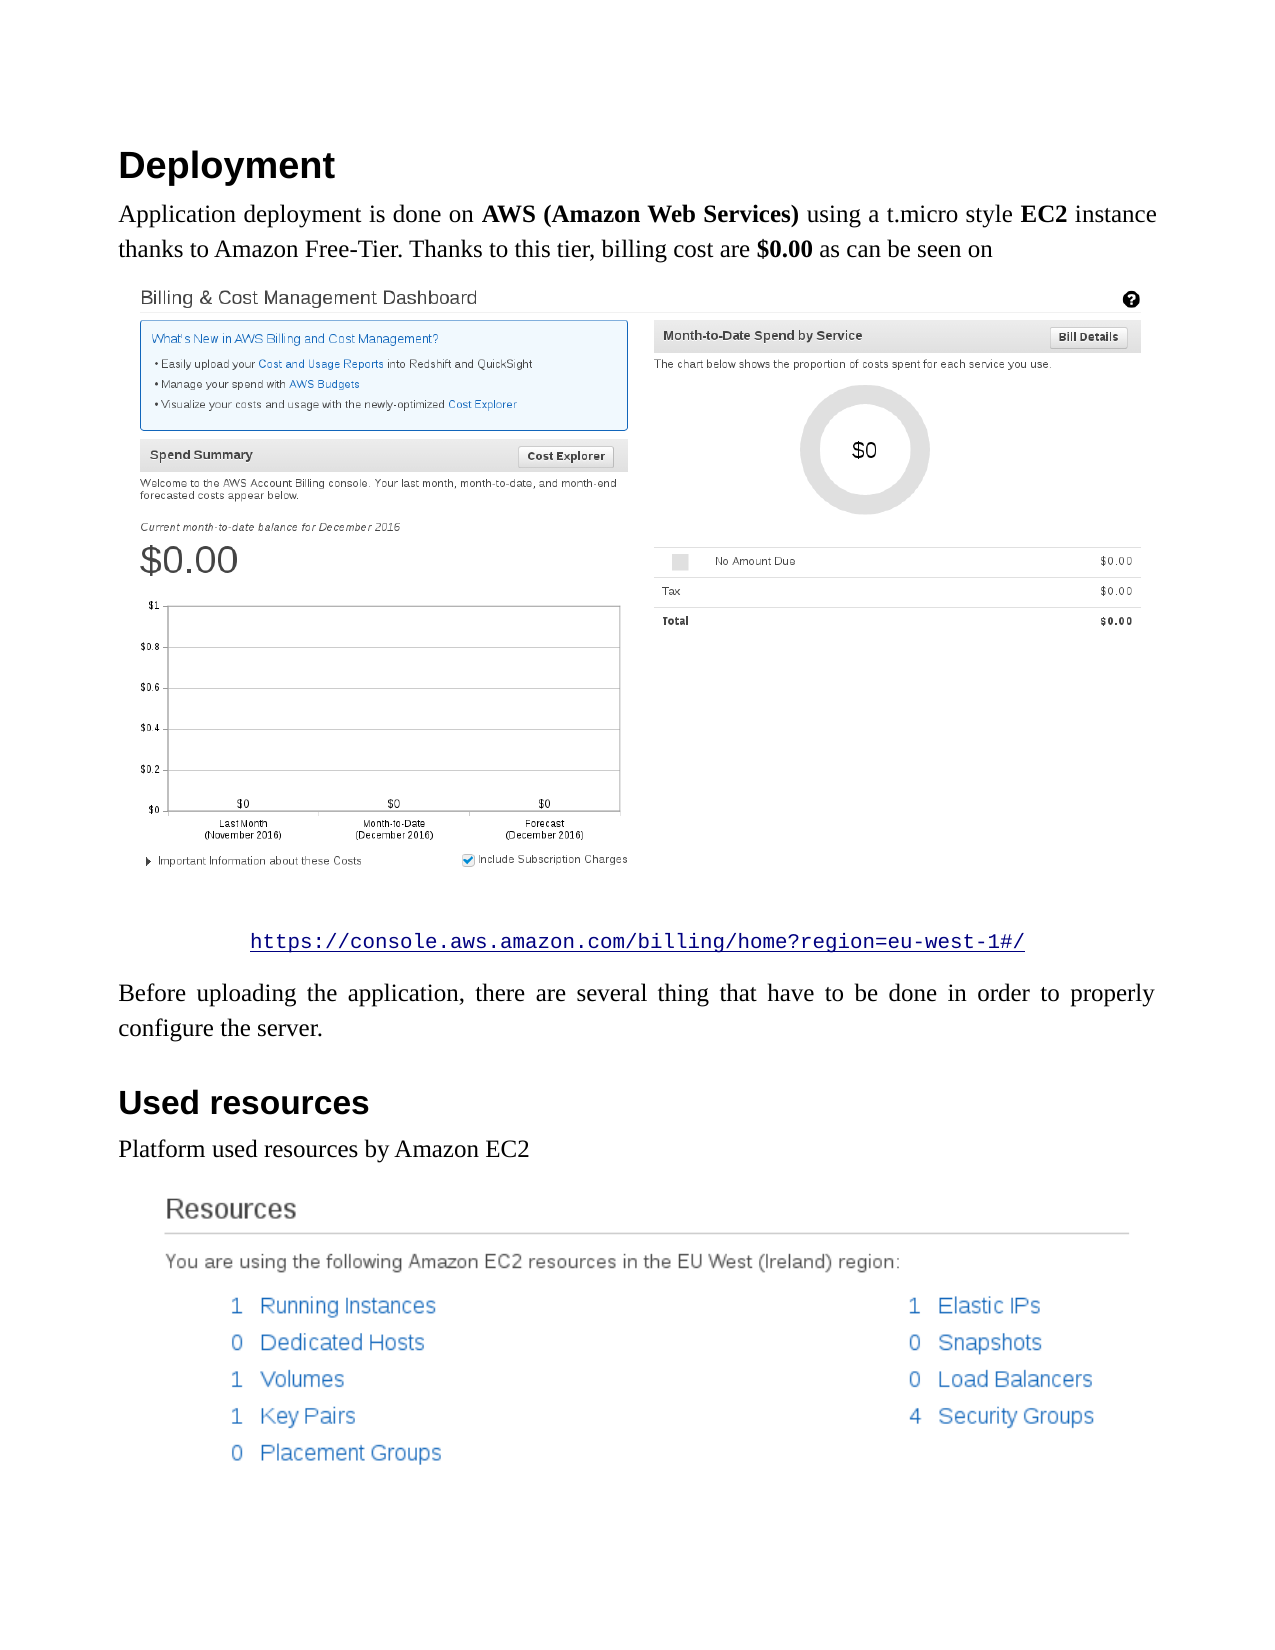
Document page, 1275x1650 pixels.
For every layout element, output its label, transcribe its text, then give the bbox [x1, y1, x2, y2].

text Application deployment is done on AWS (Amazon Web Services) using a t.micro style EC2 instance thanks to Amazon Free-Tier. Thanks to this tier, billing cost are $0.00 as can be seen on [118, 199, 1157, 262]
picture [145, 1182, 1130, 1489]
text Before uploading the application, there are several thing that have to be done in order to properly configure the server. [118, 978, 1157, 1042]
text Platform used resources by Amazon EC2 [118, 1134, 1157, 1163]
subtitle Used resources [118, 1083, 1157, 1121]
picture [118, 282, 1157, 877]
subtitle Deployment [118, 143, 1157, 187]
text https://console.aws.amazon.com/billing/home?region=eu-west-1#/ [118, 931, 1157, 955]
